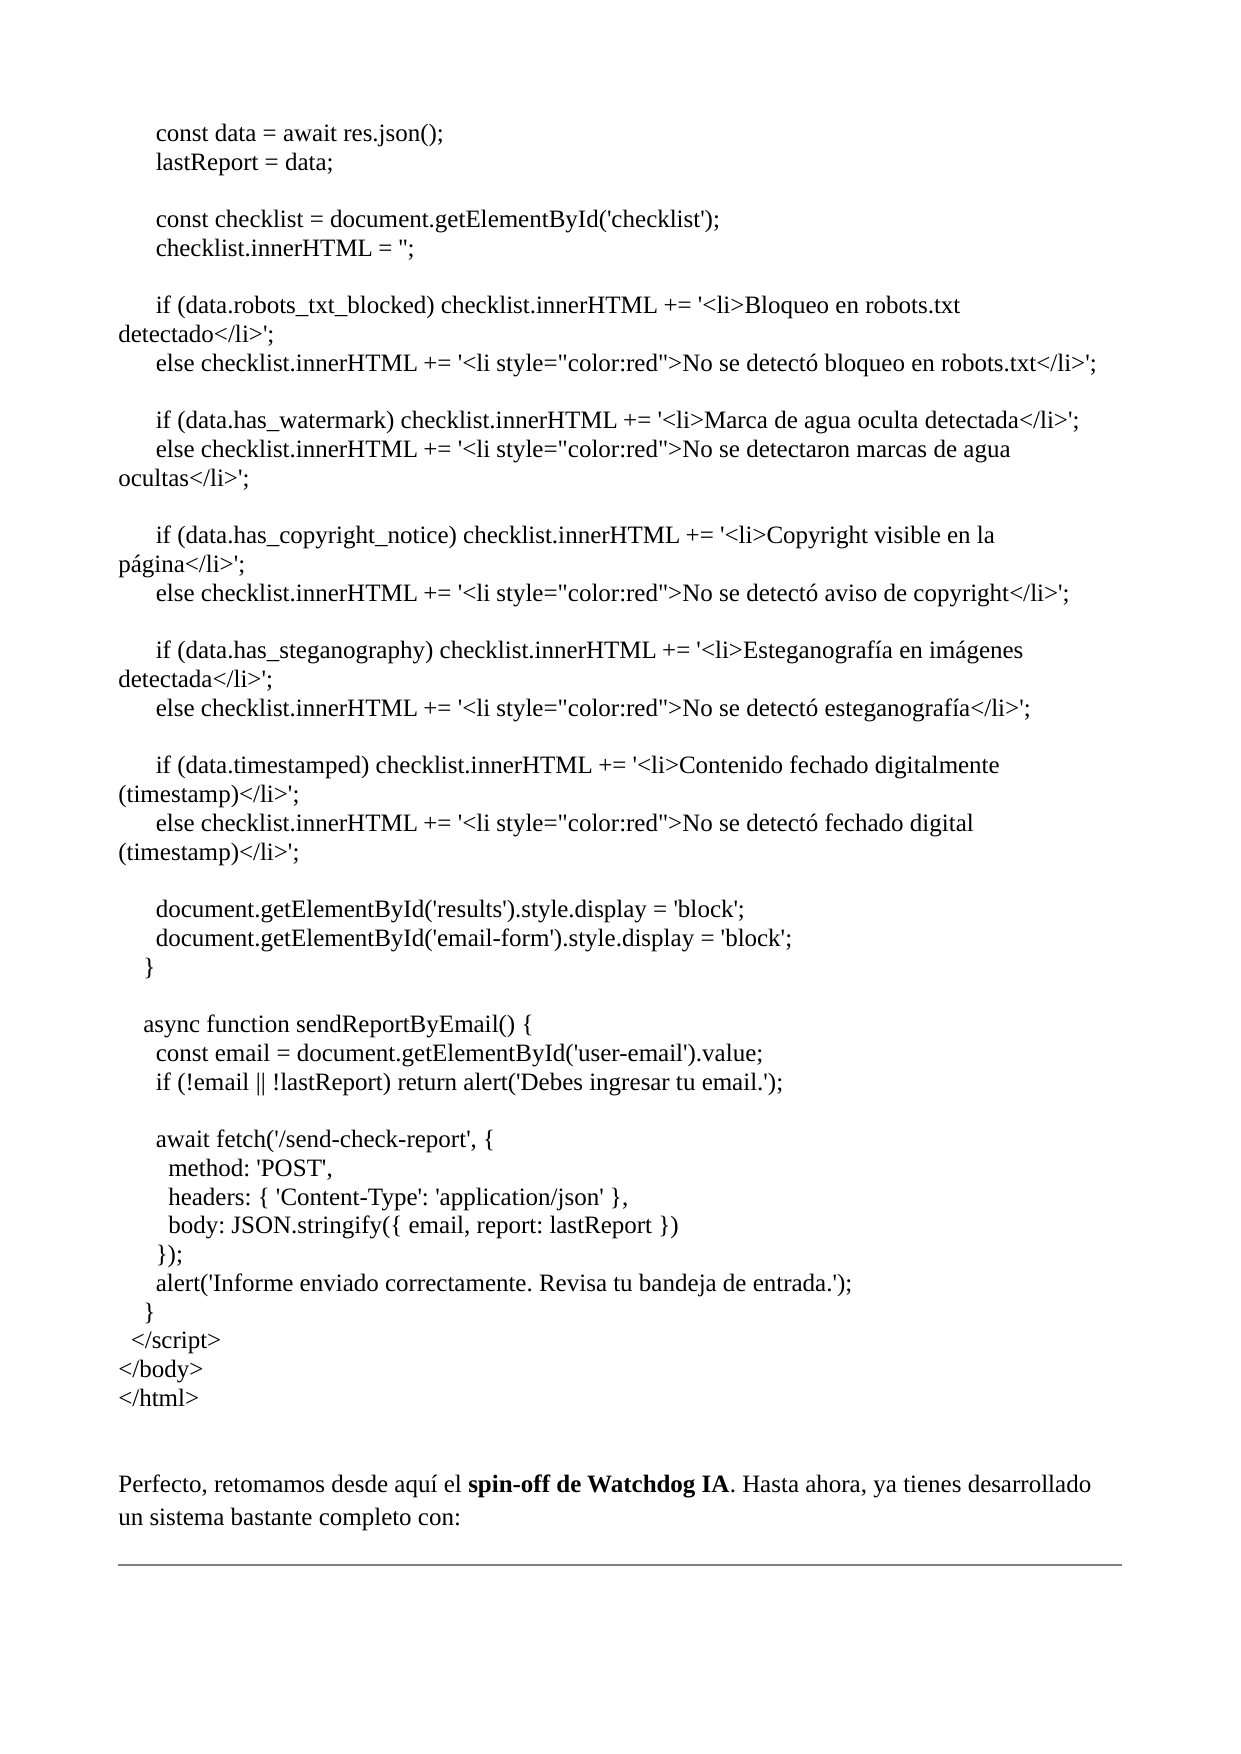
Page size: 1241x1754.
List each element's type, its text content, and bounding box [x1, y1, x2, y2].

text const data = await res.json(); lastReport = data; const checklist = document.getElementById('checklist'); checklist.innerHTML = ''; if (data.robots_txt_blocked) checklist.innerHTML += '<li>Bloqueo en robots.txt detectado</li>'; else checklist.innerHTML += '<li style="color:red">No se detectó bloqueo en robots.txt</li>'; if (data.has_watermark) checklist.innerHTML += '<li>Marca de agua oculta detectada</li>'; else checklist.innerHTML += '<li style="color:red">No se detectaron marcas de agua ocultas</li>'; if (data.has_copyright_notice) checklist.innerHTML += '<li>Copyright visible en la página</li>'; else checklist.innerHTML += '<li style="color:red">No se detectó aviso de copyright</li>'; if (data.has_steganography) checklist.innerHTML += '<li>Esteganografía en imágenes detectada</li>'; else checklist.innerHTML += '<li style="color:red">No se detectó esteganografía</li>'; if (data.timestamped) checklist.innerHTML += '<li>Contenido fechado digitalmente (timestamp)</li>'; else checklist.innerHTML += '<li style="color:red">No se detectó fechado digital (timestamp)</li>'; document.getElementById('results').style.display = 'block'; document.getElementById('email-form').style.display = 'block'; } async function sendReportByEmail() { const email = document.getElementById('user-email').value; if (!email || !lastReport) return alert('Debes ingresar tu email.'); await fetch('/send-check-report', { method: 'POST', headers: { 'Content-Type': 'application/json' }, body: JSON.stringify({ email, report: lastReport }) }); alert('Informe enviado correctamente. Revisa tu bandeja de entrada.'); } </script> </body> </html> [118, 118, 1122, 1441]
text Perfecto, retomamos desde aquí el spin-off de Watchdog IA. Hasta ahora, ya tienes desarrollado un sistema bastante completo con: [118, 1469, 1122, 1531]
